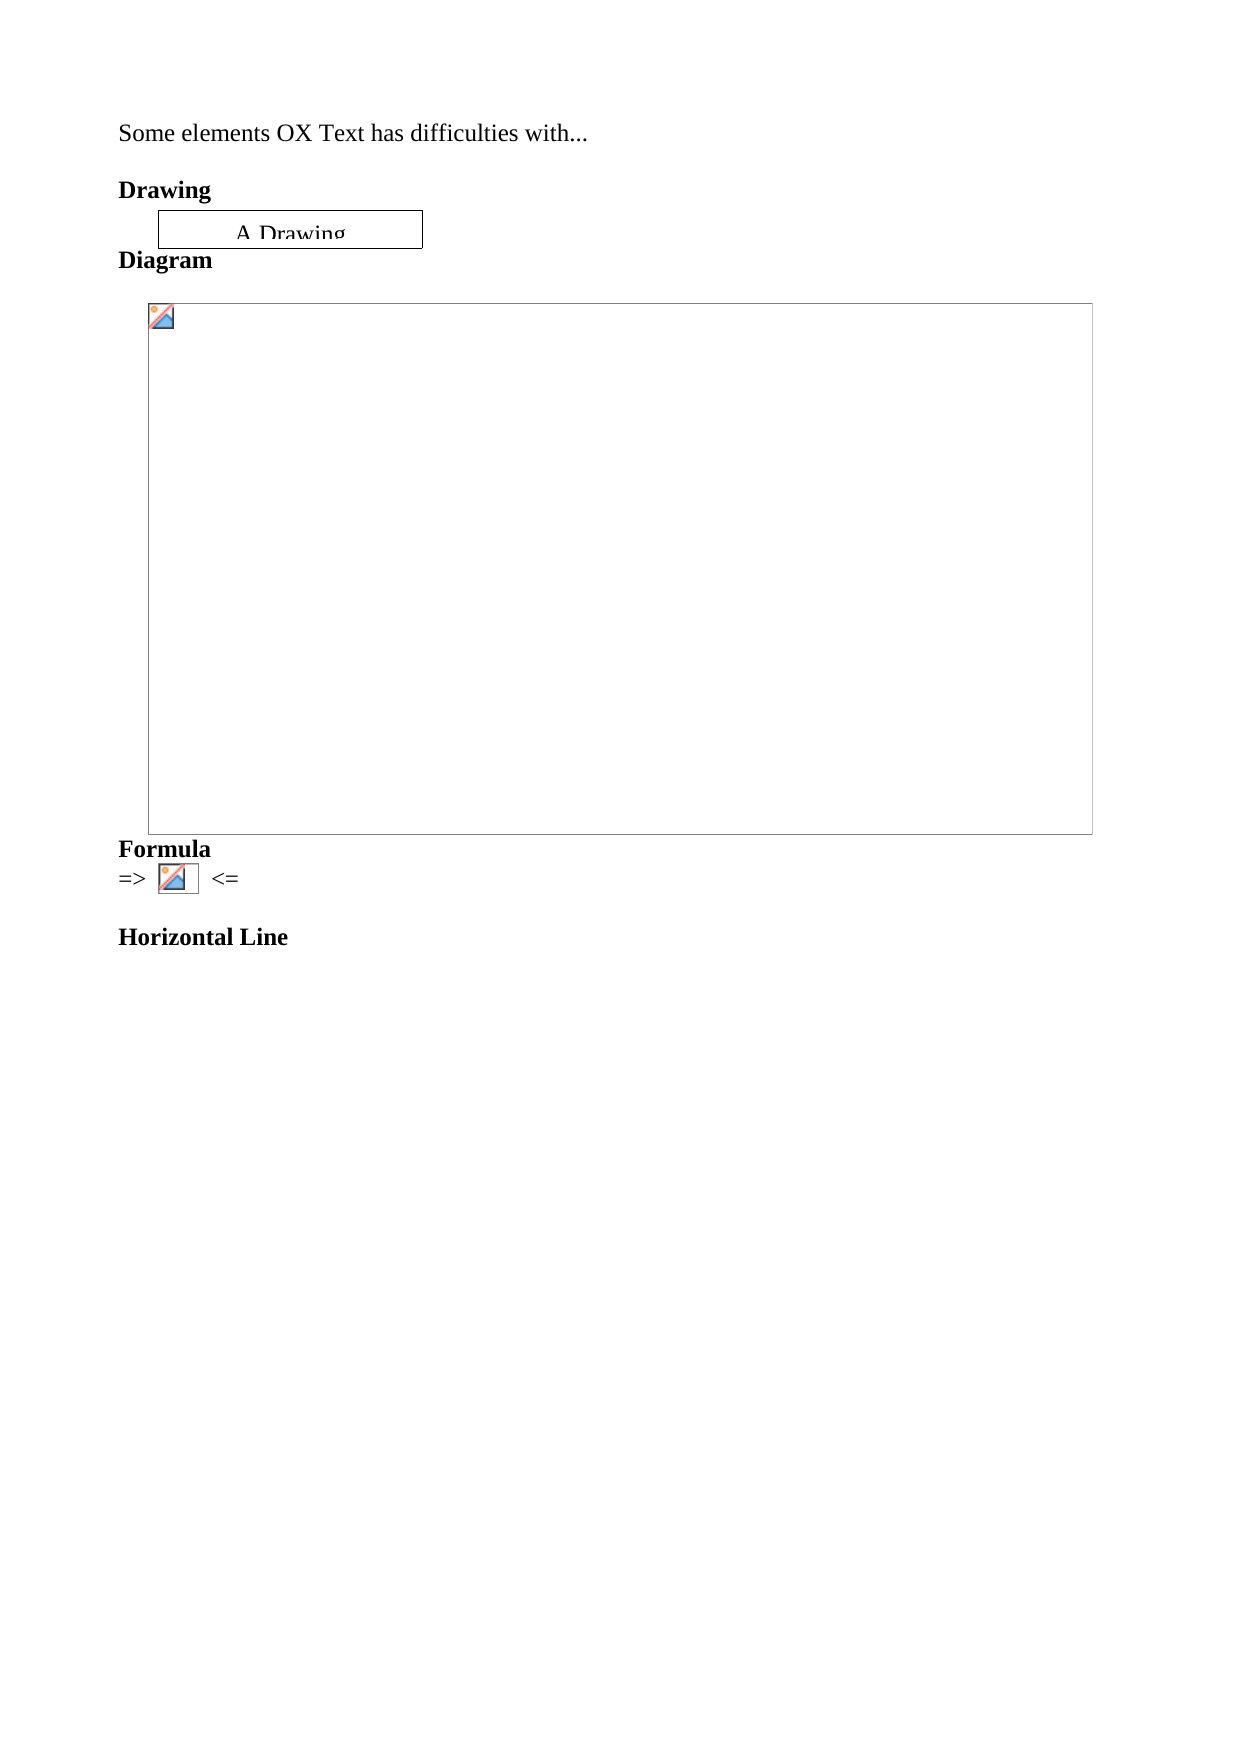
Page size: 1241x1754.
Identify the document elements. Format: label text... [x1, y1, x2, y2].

text <= [199, 863, 1122, 893]
text A Drawing [167, 219, 413, 239]
text Some elements OX Text has difficulties with... [118, 118, 1122, 147]
subtitle Drawing [118, 176, 1122, 204]
subtitle Formula [118, 303, 1122, 863]
text => [118, 863, 158, 893]
text [160, 865, 198, 893]
subtitle Diagram [118, 246, 1122, 274]
subtitle Horizontal Line [118, 922, 1122, 951]
